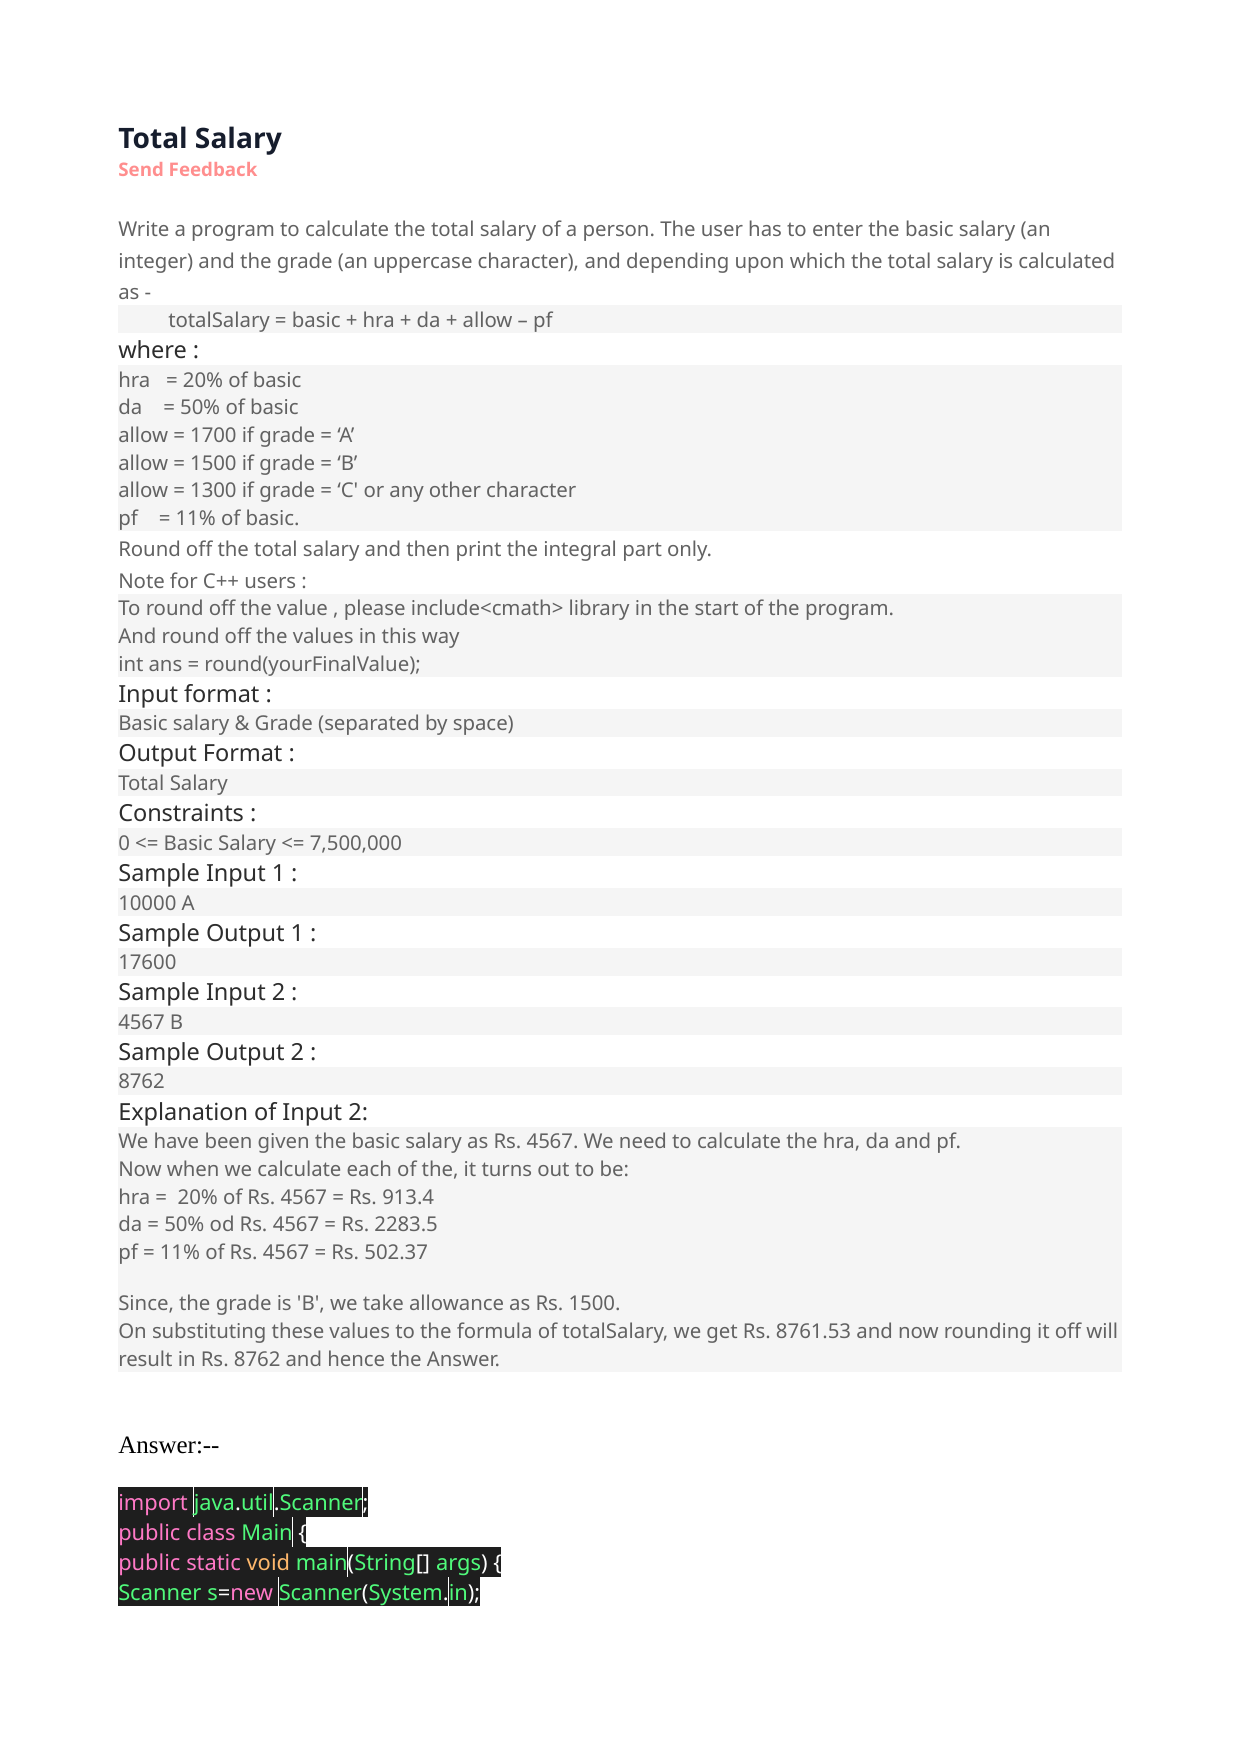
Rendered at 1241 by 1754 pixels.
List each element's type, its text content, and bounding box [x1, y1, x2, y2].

subtitle Explanation of Input 2: [118, 1095, 1122, 1127]
subtitle Sample Input 1 : [118, 856, 1122, 888]
text import java.util.Scanner; [118, 1487, 1122, 1517]
text allow = 1300 if grade = ‘C' or any other character [118, 476, 1122, 504]
text public class Main { [118, 1517, 1122, 1547]
text 4567 B [118, 1007, 1122, 1035]
text Now when we calculate each of the, it turns out to be: [118, 1154, 1122, 1182]
text Send Feedback [118, 156, 1122, 182]
text On substituting these values to the formula of totalSalary, we get Rs. 8761.53 and now rounding it off will result in Rs. 8762 and hence the Answer. [118, 1317, 1122, 1372]
text totalSalary = basic + hra + da + allow – pf [118, 305, 1122, 333]
text 0 <= Basic Salary <= 7,500,000 [118, 828, 1122, 856]
subtitle Input format : [118, 677, 1122, 709]
text pf = 11% of Rs. 4567 = Rs. 502.37 [118, 1238, 1122, 1265]
text And round off the values in this way [118, 622, 1122, 649]
subtitle Round off the total salary and then print the integral part only. [118, 531, 1122, 563]
subtitle Sample Output 2 : [118, 1035, 1122, 1067]
text To round off the value , please include<cmath> library in the start of the program. [118, 594, 1122, 622]
subtitle Constraints : [118, 796, 1122, 828]
text pf = 11% of basic. [118, 504, 1122, 531]
text public static void main(String[] args) { [118, 1547, 1122, 1577]
text Basic salary & Grade (separated by space) [118, 709, 1122, 737]
text da = 50% of basic [118, 393, 1122, 421]
text da = 50% od Rs. 4567 = Rs. 2283.5 [118, 1210, 1122, 1238]
text 17600 [118, 948, 1122, 976]
text Answer:-- [118, 1430, 1122, 1458]
text 8762 [118, 1067, 1122, 1095]
text Since, the grade is 'B', we take allowance as Rs. 1500. [118, 1289, 1122, 1317]
text hra = 20% of basic [118, 365, 1122, 393]
text allow = 1700 if grade = ‘A’ [118, 421, 1122, 448]
subtitle Sample Output 1 : [118, 916, 1122, 948]
subtitle Output Format : [118, 737, 1122, 769]
subtitle Note for C++ users : [118, 563, 1122, 594]
subtitle Sample Input 2 : [118, 976, 1122, 1007]
subtitle Write a program to calculate the total salary of a person. The user has to enter the basic salary (an integer) and the grade (an uppercase character), and depending upon which the total salary is calculated as - [118, 211, 1122, 305]
text 10000 A [118, 888, 1122, 916]
text Total Salary [118, 769, 1122, 796]
text allow = 1500 if grade = ‘B’ [118, 448, 1122, 476]
text We have been given the basic salary as Rs. 4567. We need to calculate the hra, da and pf. [118, 1127, 1122, 1154]
text Total Salary [118, 118, 1122, 156]
subtitle where : [118, 333, 1122, 365]
text int ans = round(yourFinalValue); [118, 649, 1122, 677]
text Scanner s=new Scanner(System.in); [118, 1577, 1122, 1606]
text hra = 20% of Rs. 4567 = Rs. 913.4 [118, 1182, 1122, 1210]
